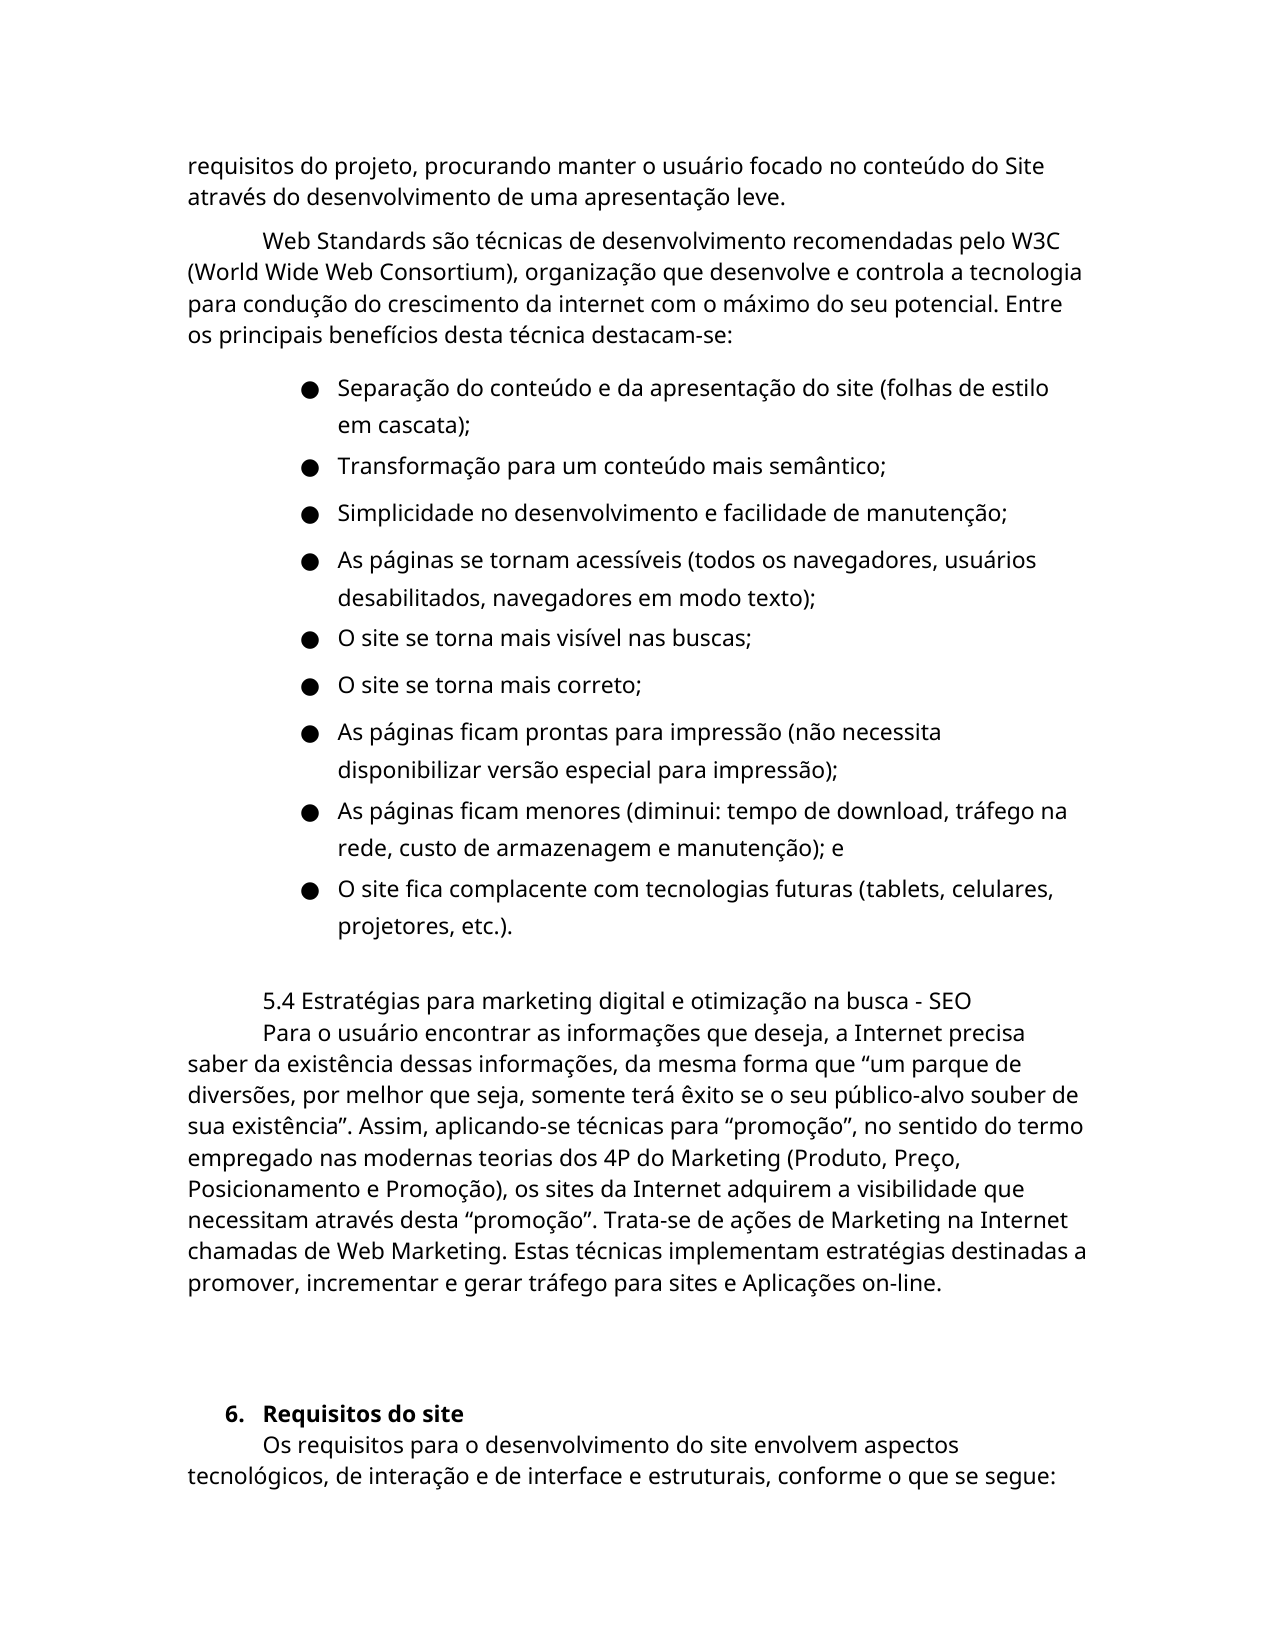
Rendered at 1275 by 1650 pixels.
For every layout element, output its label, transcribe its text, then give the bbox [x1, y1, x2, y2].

list As páginas ficam prontas para impressão (não necessita disponibilizar versão especial para impressão); [300, 707, 1087, 785]
list Transformação para um conteúdo mais semântico; [300, 441, 1087, 488]
list Requisitos do site [225, 1398, 1087, 1429]
list O site se torna mais visível nas buscas; [300, 613, 1087, 660]
list O site fica complacente com tecnologias futuras (tablets, celulares, projetores, etc.). [300, 863, 1087, 942]
list Separação do conteúdo e da apresentação do site (folhas de estilo em cascata); [300, 362, 1087, 441]
text 5.4 Estratégias para marketing digital e otimização na busca - SEO [262, 985, 1087, 1017]
text requisitos do projeto, procurando manter o usuário focado no conteúdo do Site através do desenvolvimento de uma apresentação leve. [187, 150, 1087, 212]
text Web Standards são técnicas de desenvolvimento recomendadas pelo W3C (World Wide Web Consortium), organização que desenvolve e controla a tecnologia para condução do crescimento da internet com o máximo do seu potencial. Entre os principais benefícios desta técnica destacam-se: [187, 225, 1087, 350]
text Para o usuário encontrar as informações que deseja, a Internet precisa saber da existência dessas informações, da mesma forma que “um parque de diversões, por melhor que seja, somente terá êxito se o seu público-alvo souber de sua existência”. Assim, aplicando-se técnicas para “promoção”, no sentido do termo empregado nas modernas teorias dos 4P do Marketing (Produto, Preço, Posicionamento e Promoção), os sites da Internet adquirem a visibilidade que necessitam através desta “promoção”. Trata-se de ações de Marketing na Internet chamadas de Web Marketing. Estas técnicas implementam estratégias destinadas a promover, incrementar e gerar tráfego para sites e Aplicações on-line. [187, 1017, 1087, 1298]
text Os requisitos para o desenvolvimento do site envolvem aspectos tecnológicos, de interação e de interface e estruturais, conforme o que se segue: [187, 1429, 1087, 1492]
list O site se torna mais correto; [300, 660, 1087, 707]
list As páginas se tornam acessíveis (todos os navegadores, usuários desabilitados, navegadores em modo texto); [300, 535, 1087, 613]
list Simplicidade no desenvolvimento e facilidade de manutenção; [300, 488, 1087, 535]
list As páginas ficam menores (diminui: tempo de download, tráfego na rede, custo de armazenagem e manutenção); e [300, 785, 1087, 863]
